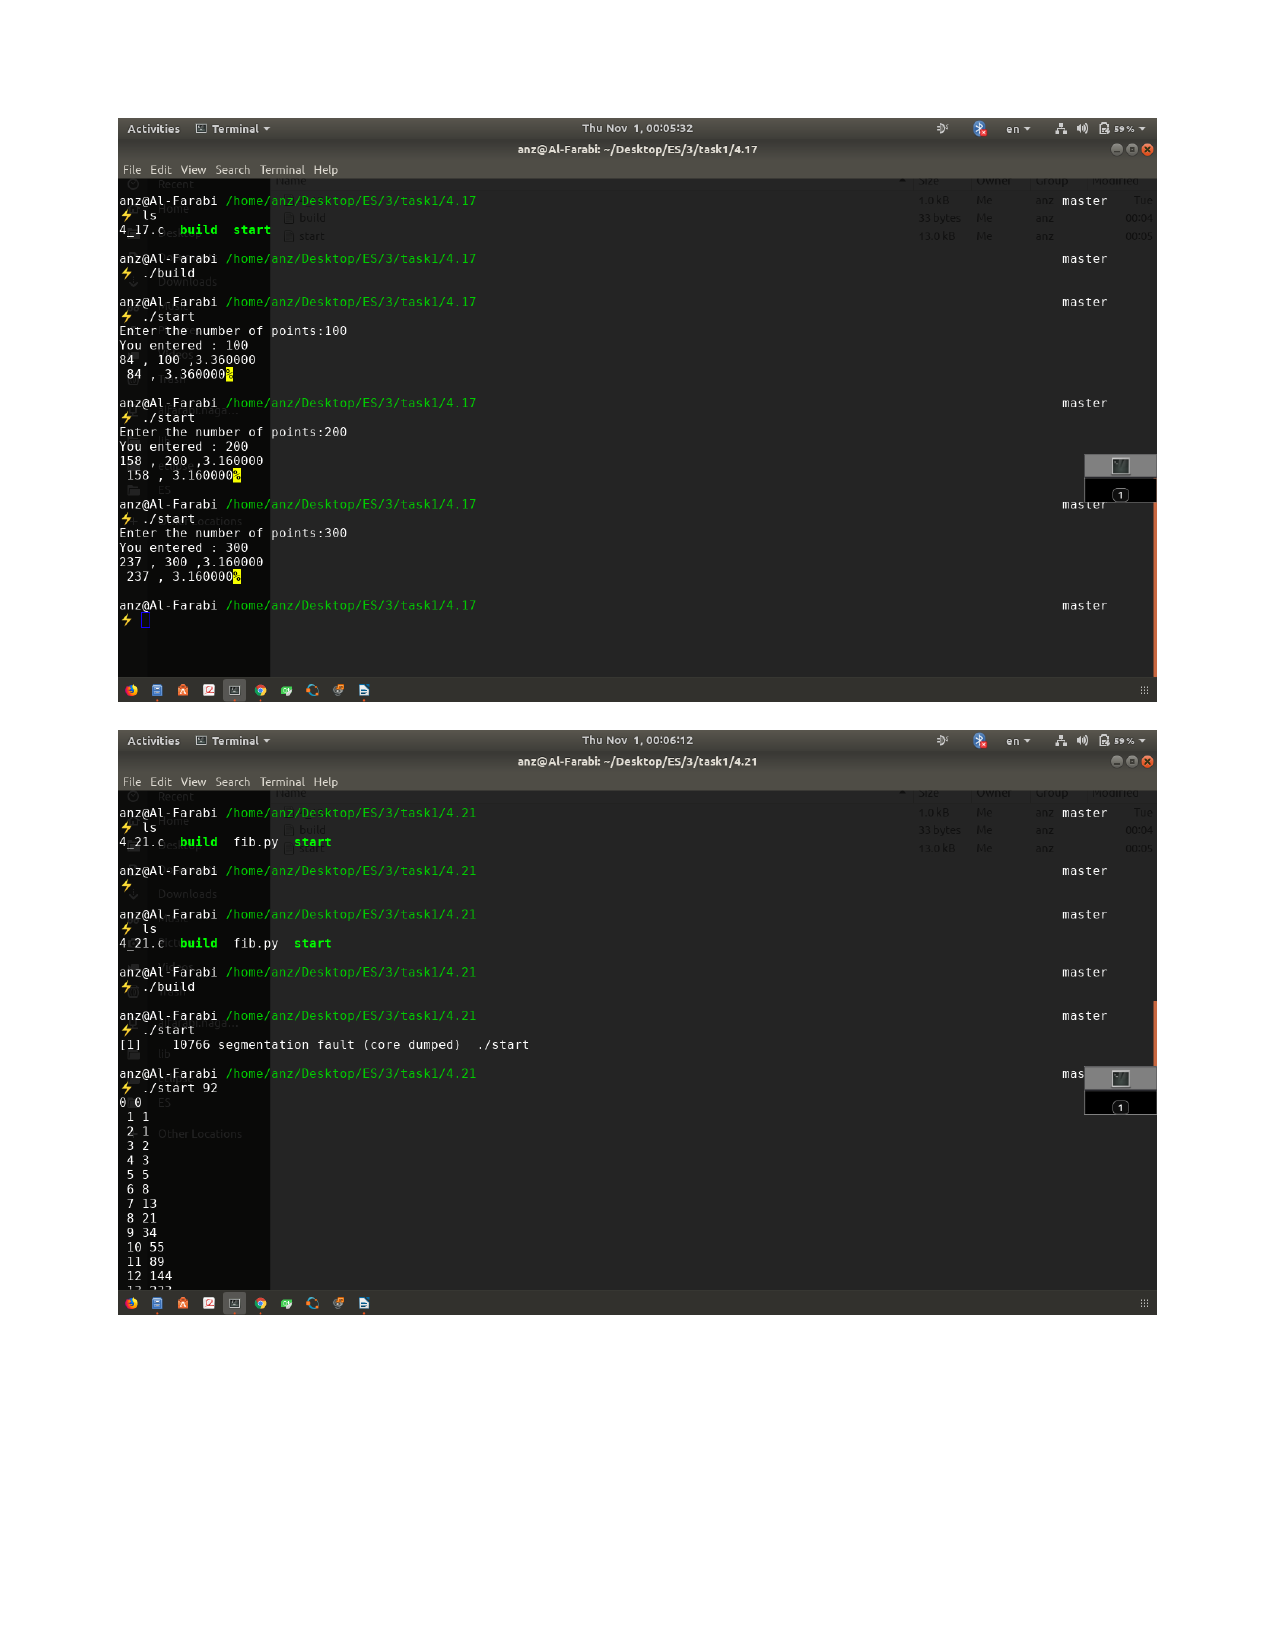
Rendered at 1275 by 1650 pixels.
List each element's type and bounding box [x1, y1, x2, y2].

picture [118, 730, 1157, 1315]
picture [118, 118, 1157, 702]
